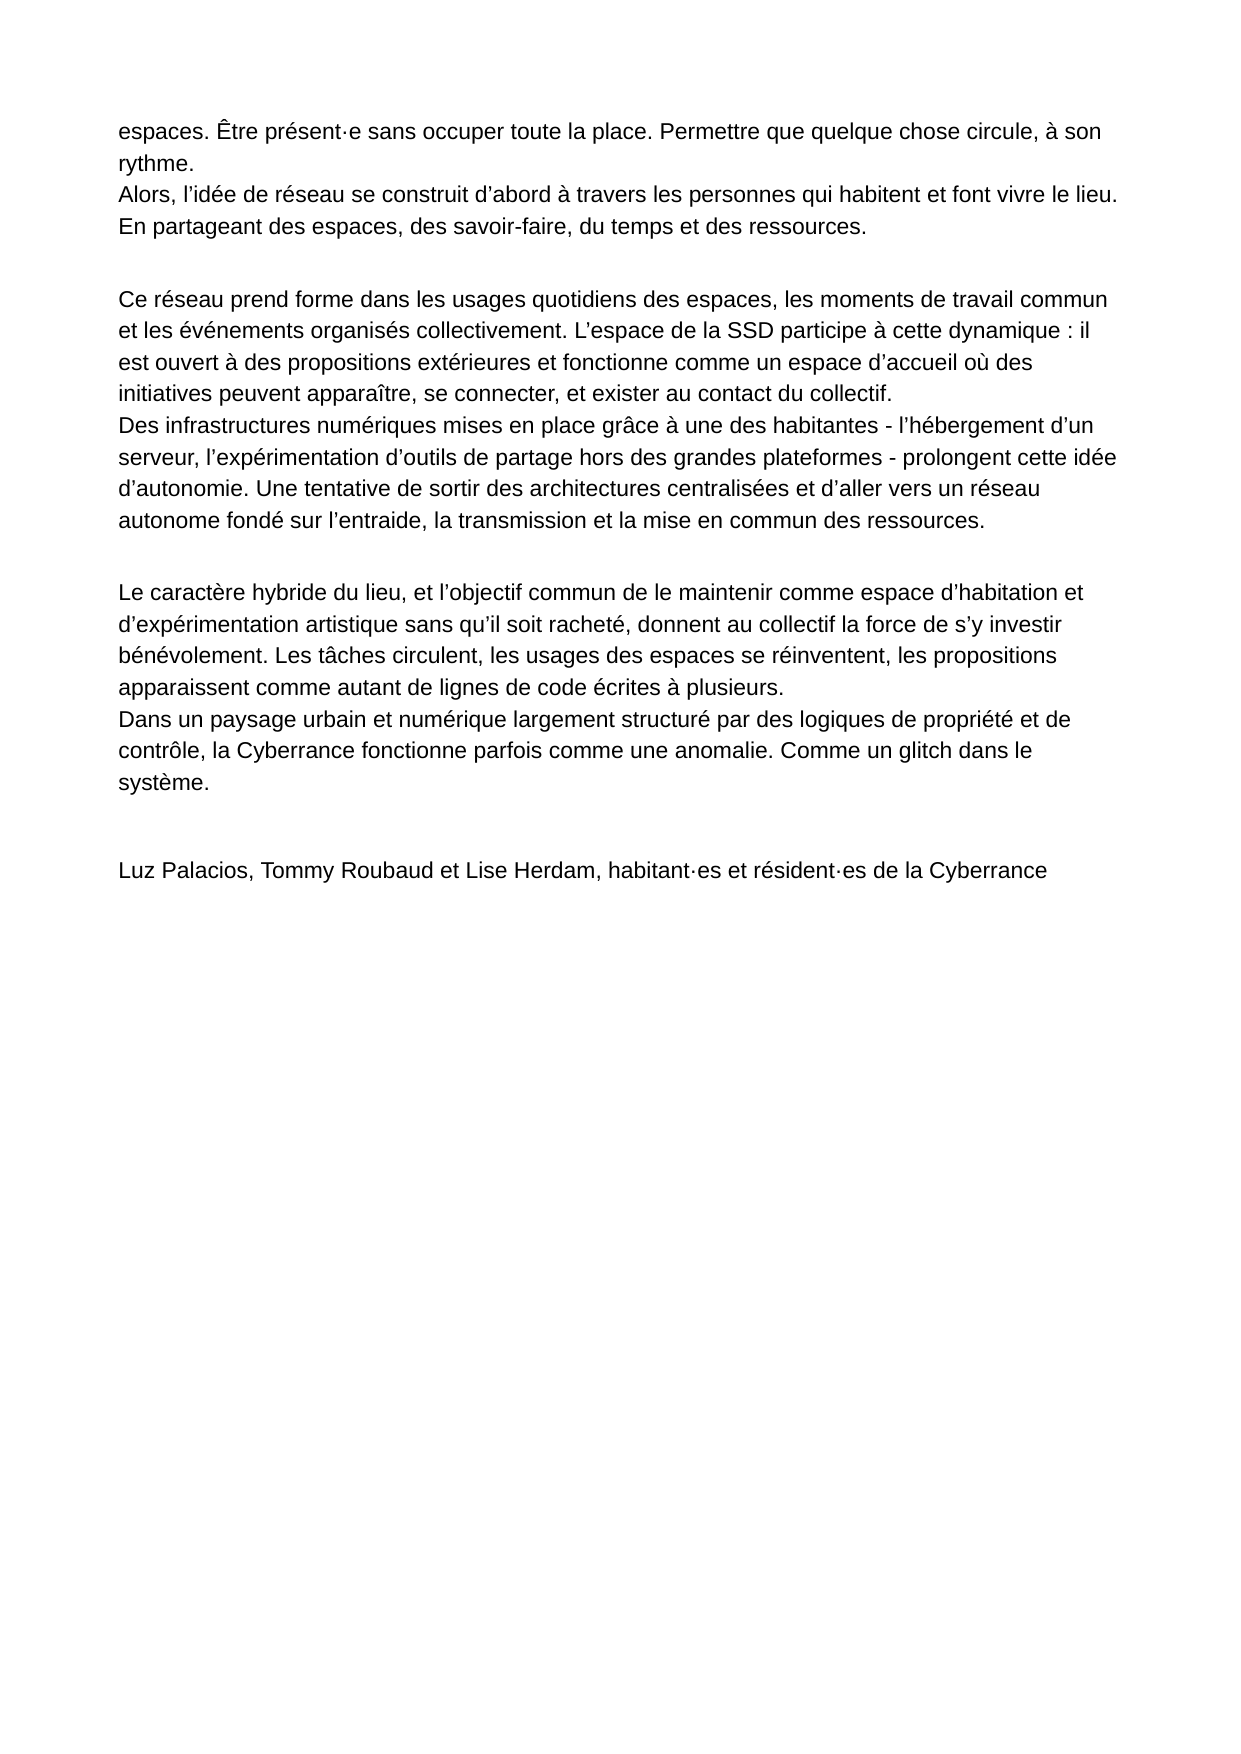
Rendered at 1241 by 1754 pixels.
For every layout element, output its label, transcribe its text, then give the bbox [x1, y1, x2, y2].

text Alors, l’idée de réseau se construit d’abord à travers les personnes qui habitent et font vivre le lieu. En partageant des espaces, des savoir-faire, du temps et des ressources. [118, 181, 1122, 239]
text Ce réseau prend forme dans les usages quotidiens des espaces, les moments de travail commun et les événements organisés collectivement. L’espace de la SSD participe à cette dynamique : il est ouvert à des propositions extérieures et fonctionne comme un espace d’accueil où des initiatives peuvent apparaître, se connecter, et exister au contact du collectif. [118, 286, 1122, 407]
text Le caractère hybride du lieu, et l’objectif commun de le maintenir comme espace d’habitation et d’expérimentation artistique sans qu’il soit racheté, donnent au collectif la force de s’y investir bénévolement. Les tâches circulent, les usages des espaces se réinventent, les propositions apparaissent comme autant de lignes de code écrites à plusieurs. [118, 579, 1122, 700]
text Des infrastructures numériques mises en place grâce à une des habitantes - l’hébergement d’un serveur, l’expérimentation d’outils de partage hors des grandes plateformes - prolongent cette idée d’autonomie. Une tentative de sortir des architectures centralisées et d’aller vers un réseau autonome fondé sur l’entraide, la transmission et la mise en commun des ressources. [118, 412, 1122, 533]
text Luz Palacios, Tommy Roubaud et Lise Herdam, habitant·es et résident·es de la Cyberrance [118, 800, 1122, 884]
text espaces. Être présent·e sans occuper toute la place. Permettre que quelque chose circule, à son rythme. [118, 118, 1122, 176]
text Dans un paysage urbain et numérique largement structuré par des logiques de propriété et de contrôle, la Cyberrance fonctionne parfois comme une anomalie. Comme un glitch dans le système. [118, 706, 1122, 795]
